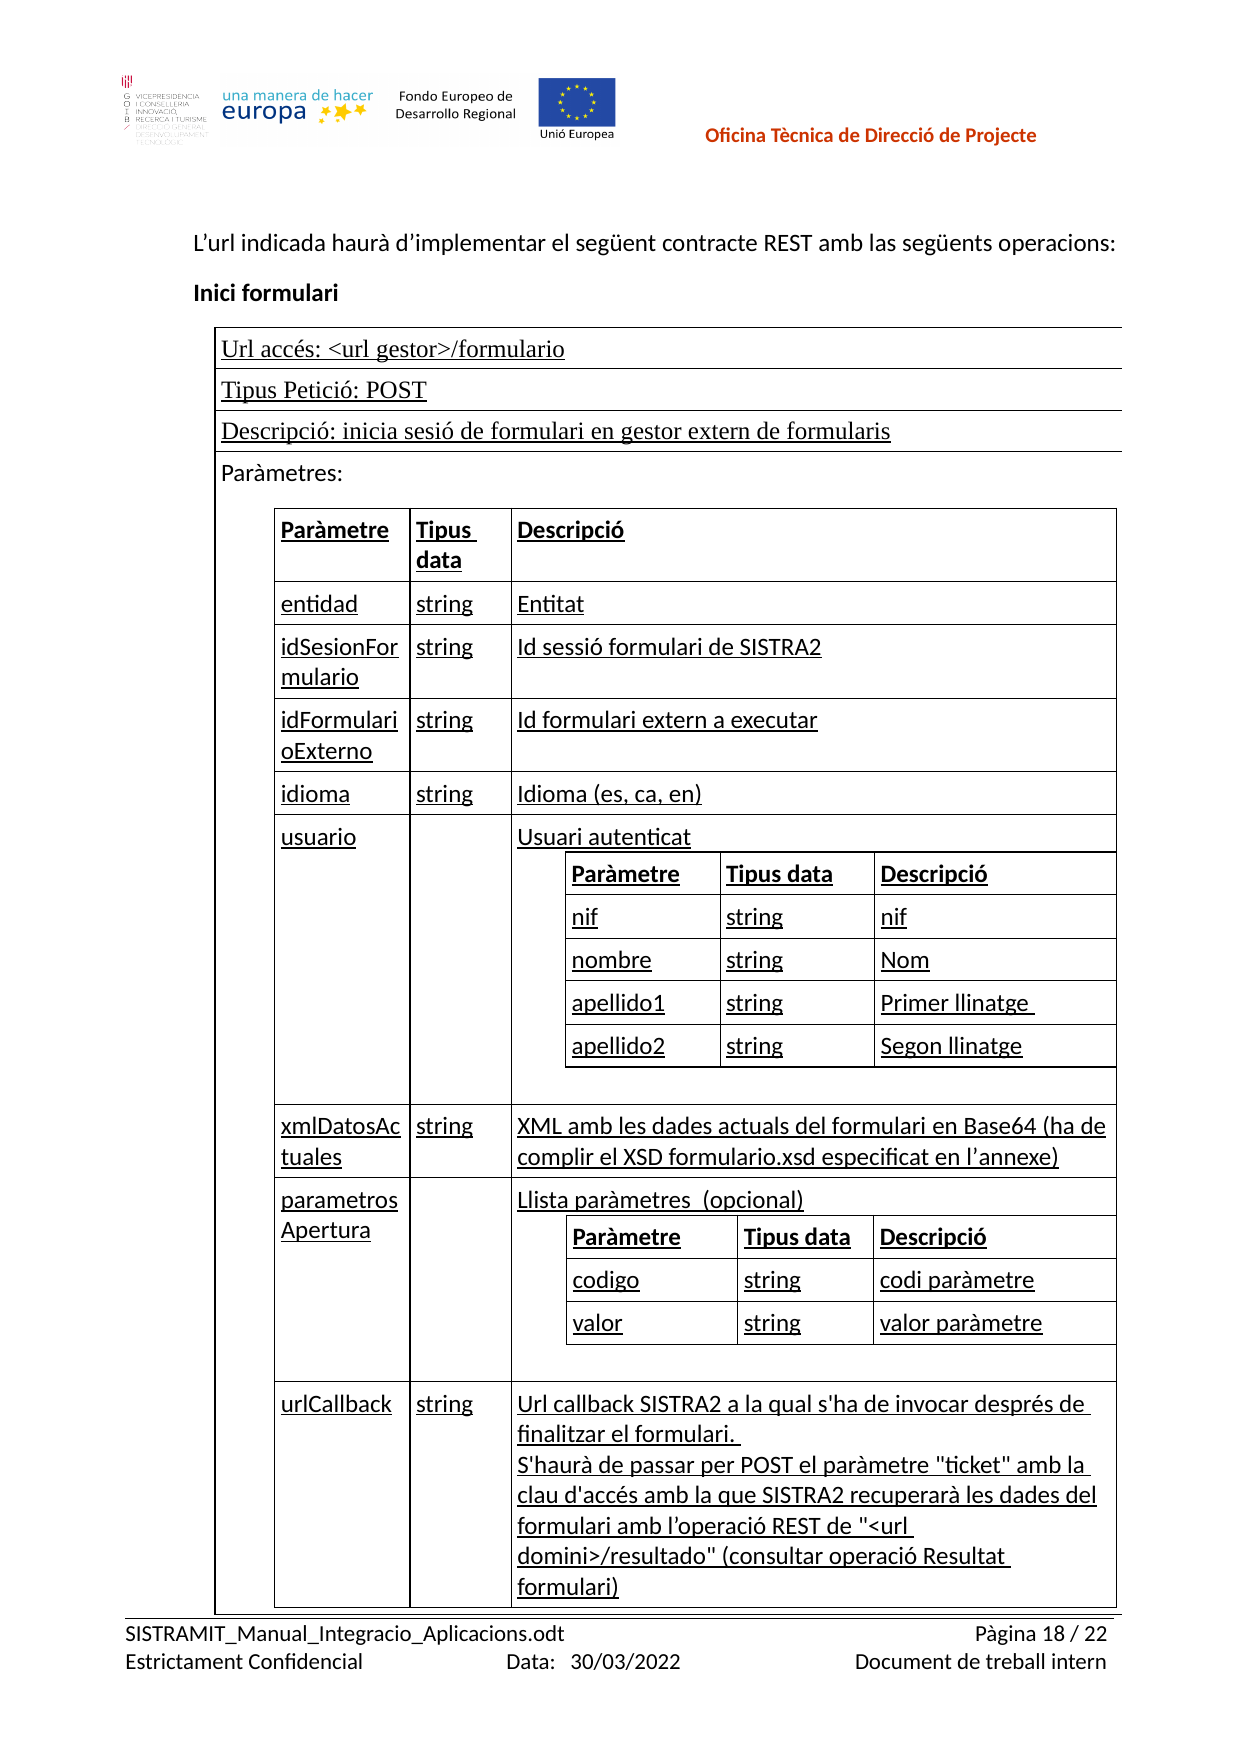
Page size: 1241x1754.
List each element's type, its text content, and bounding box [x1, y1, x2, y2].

table_cell Entitat [512, 582, 1116, 624]
text Inici formulari [193, 277, 1122, 308]
table_cell apellido2 [566, 1025, 720, 1066]
table_cell XML amb les dades actuals del formulari en Base64 (ha de complir el XSD formulario.xsd especificat en l’annexe) [512, 1105, 1116, 1177]
table_cell string [721, 1025, 874, 1066]
table_cell string [721, 895, 874, 937]
table_header Url accés: <url gestor>/formulario [216, 328, 1122, 368]
table_cell string [738, 1259, 873, 1301]
table_header Paràmetre [275, 509, 409, 581]
table_cell Paràmetres: [216, 452, 1122, 1614]
table_cell string [411, 582, 511, 624]
table_cell Primer llinatge [875, 981, 1116, 1023]
table_cell Usuari autenticat [512, 815, 1116, 1104]
picture [118, 73, 213, 147]
table_header Tipus data [721, 853, 874, 894]
table_header Descripció [874, 1216, 1116, 1258]
table_cell parametrosApertura [275, 1178, 409, 1381]
table_header Tipus data [738, 1216, 873, 1258]
table_cell Llista paràmetres (opcional) [512, 1178, 1116, 1381]
table_cell string [721, 981, 874, 1023]
table_header Paràmetre [567, 1216, 737, 1258]
table_cell Id formulari extern a executar [512, 699, 1116, 771]
table_header Descripció [875, 853, 1116, 894]
table_cell string [411, 772, 511, 814]
table_header Descripció [512, 509, 1116, 581]
table_cell apellido1 [566, 981, 720, 1023]
table_cell string [411, 1382, 511, 1607]
table_cell string [411, 699, 511, 771]
table_cell xmlDatosActuales [275, 1105, 409, 1177]
text L’url indicada haurà d’implementar el següent contracte REST amb las següents operacions: [193, 227, 1122, 258]
table_cell Idioma (es, ca, en) [512, 772, 1116, 814]
table_cell string [738, 1302, 873, 1344]
table_cell Url callback SISTRA2 a la qual s'ha de invocar després de finalitzar el formulari. S'haurà de passar per POST el paràmetre "ticket" amb la clau d'accés amb la que SISTRA2 recuperarà les dades del formulari amb l’operació REST de "<url domini>/resultado" (consultar operació Resultat formulari) [512, 1382, 1116, 1607]
table_cell codi paràmetre [874, 1259, 1116, 1301]
table_cell valor paràmetre [874, 1302, 1116, 1344]
table_cell idSesionFormulario [275, 625, 409, 697]
table_cell valor [567, 1302, 737, 1344]
table_cell urlCallback [275, 1382, 409, 1607]
table_cell idioma [275, 772, 409, 814]
table_cell usuario [275, 815, 409, 1104]
picture [219, 73, 621, 147]
table_cell string [411, 625, 511, 697]
table_cell Segon llinatge [875, 1025, 1116, 1066]
table_cell Descripció: inicia sesió de formulari en gestor extern de formularis [216, 411, 1122, 451]
table_cell nif [875, 895, 1116, 937]
table_cell Tipus Petició: POST [216, 369, 1122, 409]
table_cell nif [566, 895, 720, 937]
table_cell [411, 1178, 511, 1381]
table_cell codigo [567, 1259, 737, 1301]
table_cell string [721, 939, 874, 980]
table_cell idFormularioExterno [275, 699, 409, 771]
table_cell Nom [875, 939, 1116, 980]
table_cell [411, 815, 511, 1104]
table_cell string [411, 1105, 511, 1177]
table_header Tipus data [411, 509, 511, 581]
table_cell entidad [275, 582, 409, 624]
table_cell nombre [566, 939, 720, 980]
table_cell Id sessió formulari de SISTRA2 [512, 625, 1116, 697]
table_header Paràmetre [566, 853, 720, 894]
